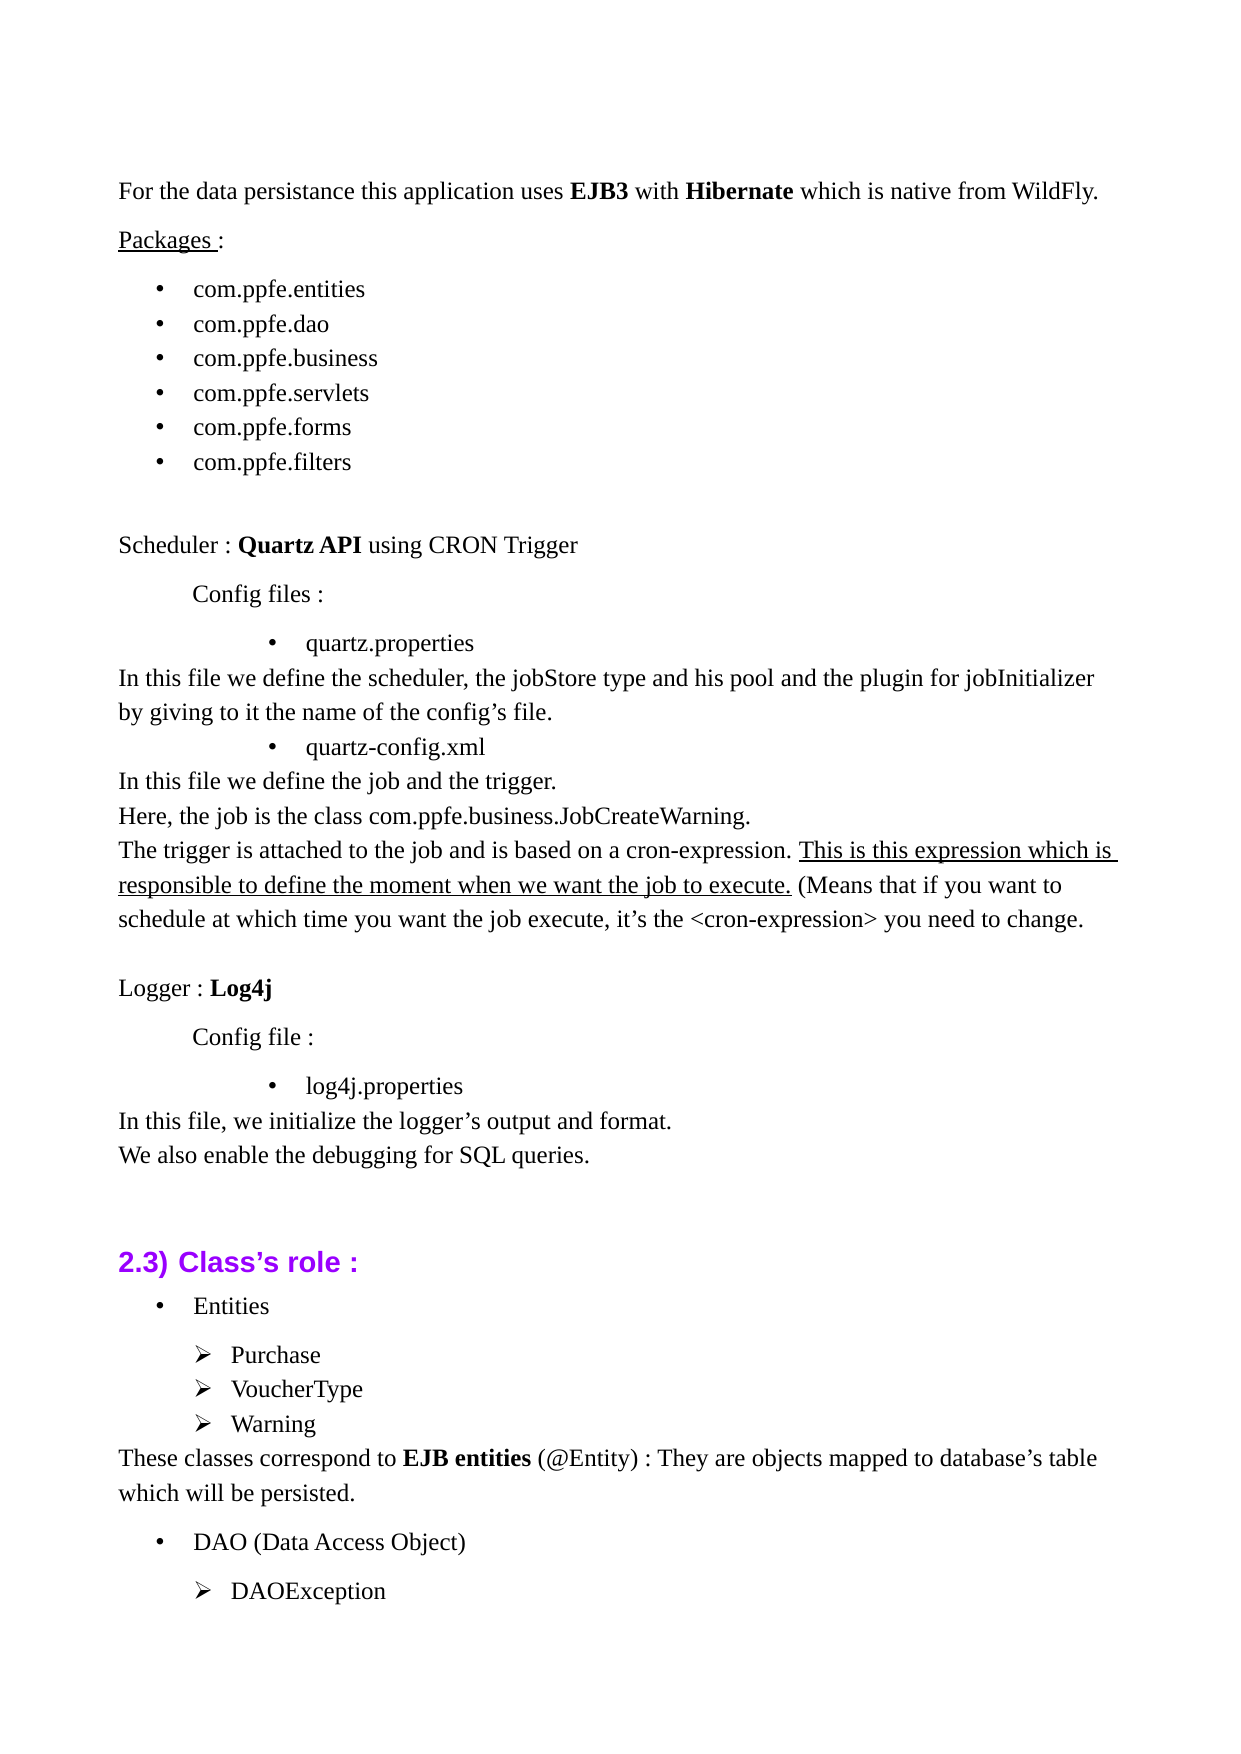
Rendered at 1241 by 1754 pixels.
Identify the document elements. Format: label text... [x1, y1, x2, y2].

text In this file we define the scheduler, the jobStore type and his pool and the plugin for jobInitializer by giving to it the name of the config’s file. [118, 663, 1122, 726]
list com.ppfe.filters [156, 447, 1122, 476]
text These classes correspond to EJB entities (@Entity) : They are objects mapped to database’s table which will be persisted. [118, 1443, 1122, 1507]
text In this file, we initialize the logger’s output and format. [118, 1106, 1122, 1135]
list quartz.properties [268, 628, 1122, 657]
subtitle Class’s role : [118, 1245, 1122, 1278]
list com.ppfe.business [156, 343, 1122, 372]
text We also enable the debugging for SQL queries. [118, 1140, 1122, 1169]
text In this file we define the job and the trigger. [118, 766, 1122, 795]
text Scheduler : Quartz API using CRON Trigger [118, 530, 1122, 559]
text Config file : [118, 1022, 1122, 1051]
list DAOException [193, 1576, 1122, 1605]
text The trigger is attached to the job and is based on a cron-expression. This is this expression which is responsible to define the moment when we want the job to execute. (Means that if you want to schedule at which time you want the job execute, it’s the <cron-expression> you need to change. [118, 835, 1122, 933]
list log4j.properties [268, 1071, 1122, 1100]
text For the data persistance this application uses EJB3 with Hibernate which is native from WildFly. [118, 176, 1122, 205]
list com.ppfe.dao [156, 309, 1122, 338]
text Logger : Log4j [118, 973, 1122, 1002]
list com.ppfe.forms [156, 412, 1122, 441]
text Here, the job is the class com.ppfe.business.JobCreateWarning. [118, 801, 1122, 830]
list quartz-config.xml [268, 732, 1122, 761]
list Entities [156, 1291, 1122, 1319]
list VoucherType [193, 1374, 1122, 1403]
list com.ppfe.entities [156, 274, 1122, 303]
list Warning [193, 1409, 1122, 1438]
text Config files : [118, 579, 1122, 608]
list DAO (Data Access Object) [156, 1527, 1122, 1556]
text Packages : [118, 225, 1122, 254]
list com.ppfe.servlets [156, 378, 1122, 407]
list Purchase [193, 1340, 1122, 1369]
